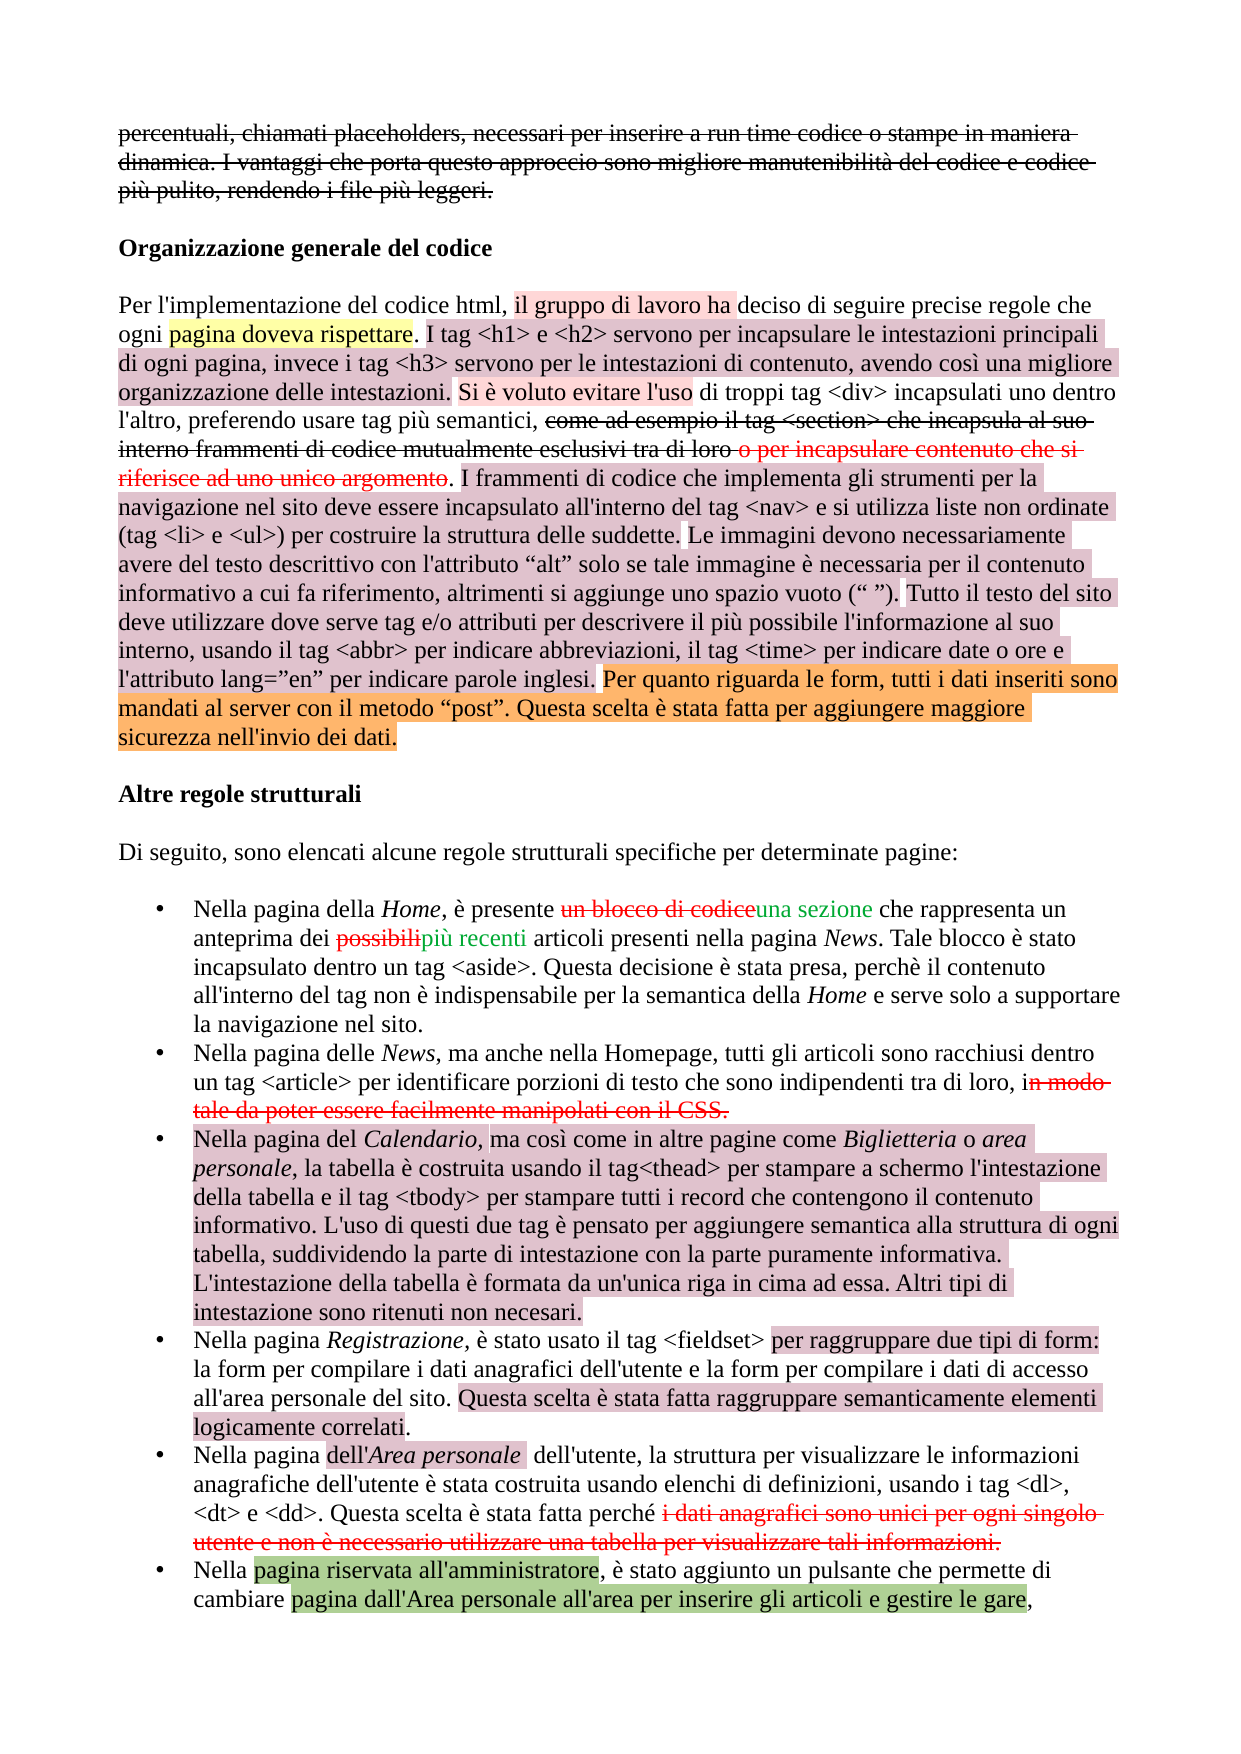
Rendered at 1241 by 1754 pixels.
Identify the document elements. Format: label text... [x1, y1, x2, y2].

text Organizzazione generale del codice [118, 233, 1122, 262]
list Nella pagina Registrazione, è stato usato il tag <fieldset> per raggruppare due tipi di form: la form per compilare i dati anagrafici dell'utente e la form per compilare i dati di accesso all'area personale del sito. Questa scelta è stata fatta raggruppare semanticamente elementi logicamente correlati. [156, 1326, 1122, 1441]
text Uno dei problemi che il gruppo di lavoro ha dovuto risolvere per la scrittura del codice HTML è stato quello di evitare l'uso di codice inline di altri linguaggi di programmazione all'interno dei file .html, nell'ottica di garantire il principio di separazione tra struttura, presentazione e comportamento. L'idea è stata quella di frammentare il codice in più parti e ricostruendoli successivamente con delle chiamate dinamiche ogni qualvolta viene caricata una pagina, utilizzando appositi file di codice HTML pure, denominati presets. Alcuni presets contengono mero contenuto da stampare a video, altri invece contengono template per costruire la struttura di una pagina web. L'implementazione di questa idea è supportata anche da stringhe racchiuse da una coppia di percentuali, chiamati placeholders, necessari per inserire a run time codice o stampe in maniera dinamica. I vantaggi che porta questo approccio sono migliore manutenibilità del codice e codice più pulito, rendendo i file più leggeri. [118, 118, 1122, 204]
list Nella pagina dell'Area personale dell'utente, la struttura per visualizzare le informazioni anagrafiche dell'utente è stata costruita usando elenchi di definizioni, usando i tag <dl>, <dt> e <dd>. Questa scelta è stata fatta perché i dati anagrafici sono unici per ogni singolo utente e non è necessario utilizzare una tabella per visualizzare tali informazioni. [156, 1441, 1122, 1556]
text Di seguito, sono elencati alcune regole strutturali specifiche per determinate pagine: [118, 837, 1122, 866]
text Per l'implementazione del codice html, il gruppo di lavoro ha deciso di seguire precise regole che ogni pagina doveva rispettare. I tag <h1> e <h2> servono per incapsulare le intestazioni principali di ogni pagina, invece i tag <h3> servono per le intestazioni di contenuto, avendo così una migliore organizzazione delle intestazioni. Si è voluto evitare l'uso di troppi tag <div> incapsulati uno dentro l'altro, preferendo usare tag più semantici, come ad esempio il tag <section> che incapsula al suo interno frammenti di codice mutualmente esclusivi tra di loro o per incapsulare contenuto che si riferisce ad uno unico argomento. I frammenti di codice che implementa gli strumenti per la navigazione nel sito deve essere incapsulato all'interno del tag <nav> e si utilizza liste non ordinate (tag <li> e <ul>) per costruire la struttura delle suddette. Le immagini devono necessariamente avere del testo descrittivo con l'attributo “alt” solo se tale immagine è necessaria per il contenuto informativo a cui fa riferimento, altrimenti si aggiunge uno spazio vuoto (“ ”). Tutto il testo del sito deve utilizzare dove serve tag e/o attributi per descrivere il più possibile l'informazione al suo interno, usando il tag <abbr> per indicare abbreviazioni, il tag <time> per indicare date o ore e l'attributo lang=”en” per indicare parole inglesi. Per quanto riguarda le form, tutti i dati inseriti sono mandati al server con il metodo “post”. Questa scelta è stata fatta per aggiungere maggiore sicurezza nell'invio dei dati. [118, 291, 1122, 751]
text Altre regole strutturali [118, 779, 1122, 808]
list Nella pagina riservata all'amministratore, è stato aggiunto un pulsante che permette di cambiare pagina dall'Area personale all'area per inserire gli articoli e gestire le gare, [156, 1556, 1122, 1613]
list Nella pagina della Home, è presente un blocco di codiceuna sezione che rappresenta un anteprima dei possibilipiù recenti articoli presenti nella pagina News. Tale blocco è stato incapsulato dentro un tag <aside>. Questa decisione è stata presa, perchè il contenuto all'interno del tag non è indispensabile per la semantica della Home e serve solo a supportare la navigazione nel sito. [156, 894, 1122, 1038]
list Nella pagina delle News, ma anche nella Homepage, tutti gli articoli sono racchiusi dentro un tag <article> per identificare porzioni di testo che sono indipendenti tra di loro, in modo tale da poter essere facilmente manipolati con il CSS. [156, 1038, 1122, 1124]
list Nella pagina del Calendario, ma così come in altre pagine come Biglietteria o area personale, la tabella è costruita usando il tag<thead> per stampare a schermo l'intestazione della tabella e il tag <tbody> per stampare tutti i record che contengono il contenuto informativo. L'uso di questi due tag è pensato per aggiungere semantica alla struttura di ogni tabella, suddividendo la parte di intestazione con la parte puramente informativa. L'intestazione della tabella è formata da un'unica riga in cima ad essa. Altri tipi di intestazione sono ritenuti non necesari. [156, 1124, 1122, 1326]
